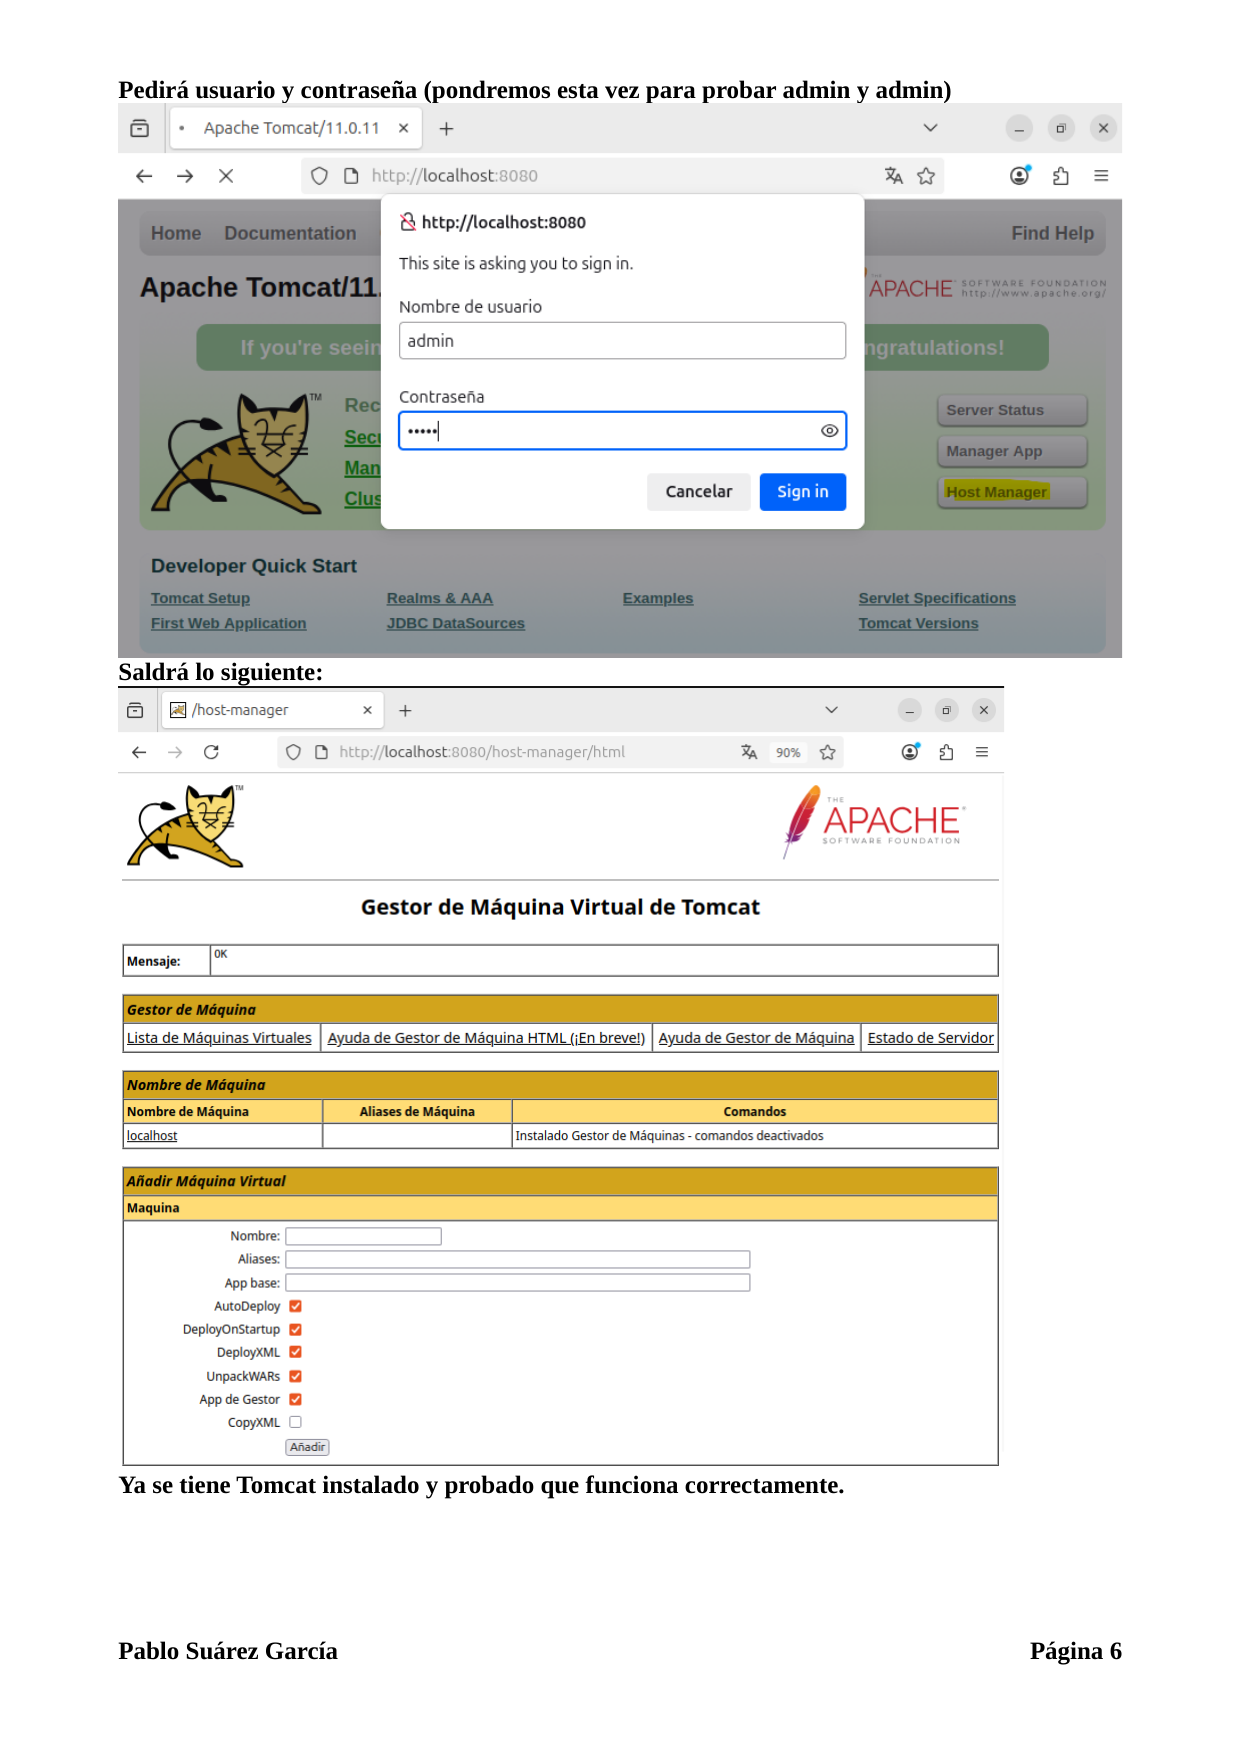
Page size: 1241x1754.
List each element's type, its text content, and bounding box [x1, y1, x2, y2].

text Saldrá lo siguiente: [118, 658, 1122, 686]
text Ya se tiene Tomcat instalado y probado que funciona correctamente. [118, 1470, 1122, 1499]
text Pedirá usuario y contraseña (pondremos esta vez para probar admin y admin) [118, 75, 1122, 103]
